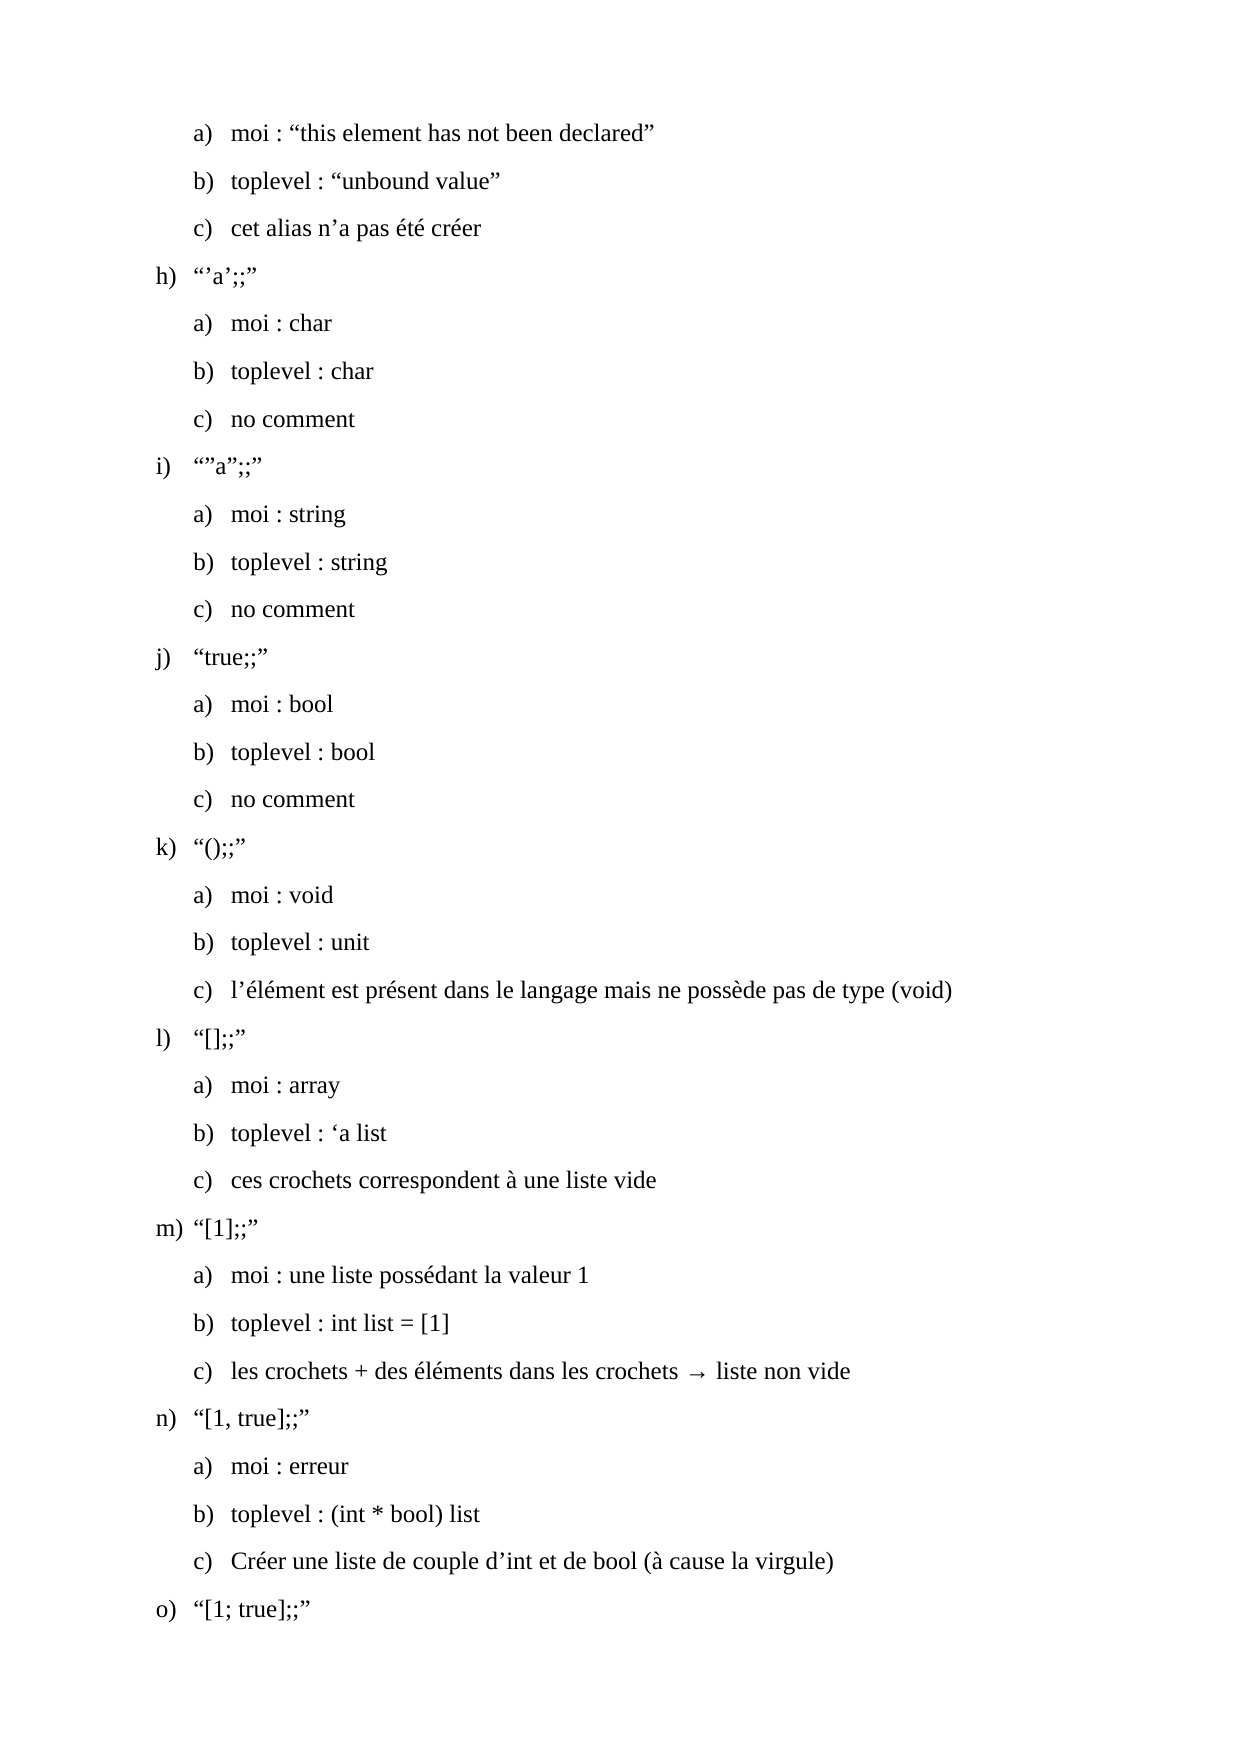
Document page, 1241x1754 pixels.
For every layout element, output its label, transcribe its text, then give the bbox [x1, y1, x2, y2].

list cet alias n’a pas été créer [193, 213, 1122, 242]
list toplevel : int list = [1] [193, 1308, 1122, 1337]
list moi : char [193, 308, 1122, 337]
list les crochets + des éléments dans les crochets → liste non vide [193, 1356, 1122, 1384]
list moi : erreur [193, 1451, 1122, 1480]
list “[];;” [156, 1023, 1122, 1051]
list moi : string [193, 499, 1122, 528]
list no comment [193, 404, 1122, 432]
list moi : void [193, 880, 1122, 908]
list toplevel : char [193, 356, 1122, 385]
list toplevel : (int * bool) list [193, 1499, 1122, 1527]
list Créer une liste de couple d’int et de bool (à cause la virgule) [193, 1546, 1122, 1575]
list toplevel : string [193, 547, 1122, 575]
list “true;;” [156, 642, 1122, 671]
list toplevel : unit [193, 927, 1122, 956]
list “”a”;;” [156, 451, 1122, 480]
list toplevel : ‘a list [193, 1118, 1122, 1147]
list moi : une liste possédant la valeur 1 [193, 1261, 1122, 1289]
list l’élément est présent dans le langage mais ne possède pas de type (void) [193, 975, 1122, 1004]
list ces crochets correspondent à une liste vide [193, 1165, 1122, 1194]
list moi : bool [193, 689, 1122, 718]
list toplevel : “unbound value” [193, 166, 1122, 194]
list “[1; true];;” [156, 1594, 1122, 1623]
list “’a’;;” [156, 261, 1122, 290]
list moi : array [193, 1070, 1122, 1099]
list “[1];;” [156, 1213, 1122, 1242]
list moi : “this element has not been declared” [193, 118, 1122, 147]
list no comment [193, 784, 1122, 813]
list “[1, true];;” [156, 1403, 1122, 1432]
list “();;” [156, 832, 1122, 861]
list toplevel : bool [193, 737, 1122, 766]
list no comment [193, 594, 1122, 623]
